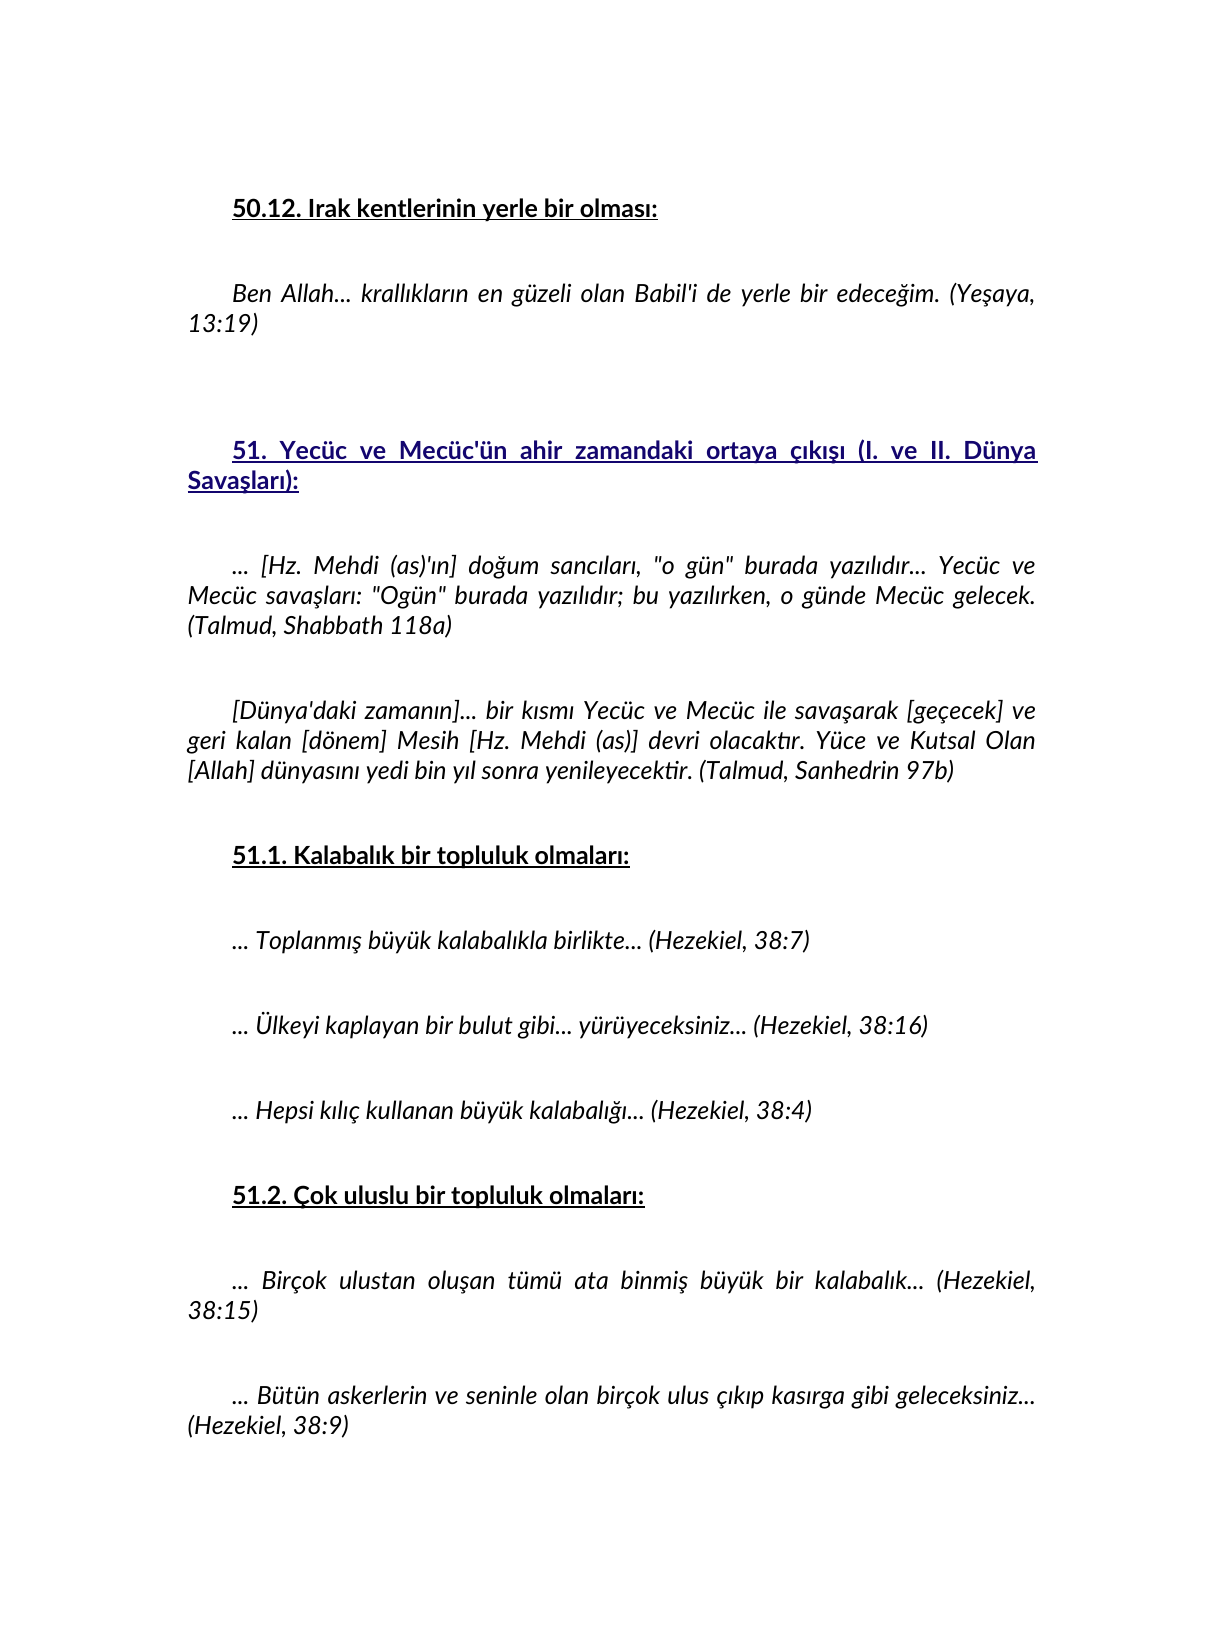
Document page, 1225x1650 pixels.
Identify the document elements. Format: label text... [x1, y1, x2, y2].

text 50.12. Irak kentlerinin yerle bir olması: [187, 192, 1037, 222]
text ... Birçok ulustan oluşan tümü ata binmiş büyük bir kalabalık... (Hezekiel, 38:15) [187, 1265, 1037, 1325]
text ... Toplanmış büyük kalabalıkla birlikte... (Hezekiel, 38:7) [187, 925, 1037, 955]
text 51. Yecüc ve Mecüc'ün ahir zamandaki ortaya çıkışı (I. ve II. Dünya Savaşları): [187, 435, 1037, 495]
text Ben Allah... krallıkların en güzeli olan Babil'i de yerle bir edeceğim. (Yeşaya, 13:19) [187, 277, 1037, 337]
text 51.1. Kalabalık bir topluluk olmaları: [187, 840, 1037, 870]
text ... Bütün askerlerin ve seninle olan birçok ulus çıkıp kasırga gibi geleceksiniz... (Hezekiel, 38:9) [187, 1380, 1037, 1440]
text ... [Hz. Mehdi (as)'ın] doğum sancıları, "o gün" burada yazılıdır... Yecüc ve Mecüc savaşları: "Ogün" burada yazılıdır; bu yazılırken, o günde Mecüc gelecek. (Talmud, Shabbath 118a) [187, 550, 1037, 640]
text [Dünya'daki zamanın]... bir kısmı Yecüc ve Mecüc ile savaşarak [geçecek] ve geri kalan [dönem] Mesih [Hz. Mehdi (as)] devri olacaktır. Yüce ve Kutsal Olan [Allah] dünyasını yedi bin yıl sonra yenileyecektir. (Talmud, Sanhedrin 97b) [187, 695, 1037, 785]
text 51.2. Çok uluslu bir topluluk olmaları: [187, 1180, 1037, 1210]
text ... Ülkeyi kaplayan bir bulut gibi... yürüyeceksiniz... (Hezekiel, 38:16) [187, 1010, 1037, 1040]
text ... Hepsi kılıç kullanan büyük kalabalığı... (Hezekiel, 38:4) [187, 1095, 1037, 1125]
